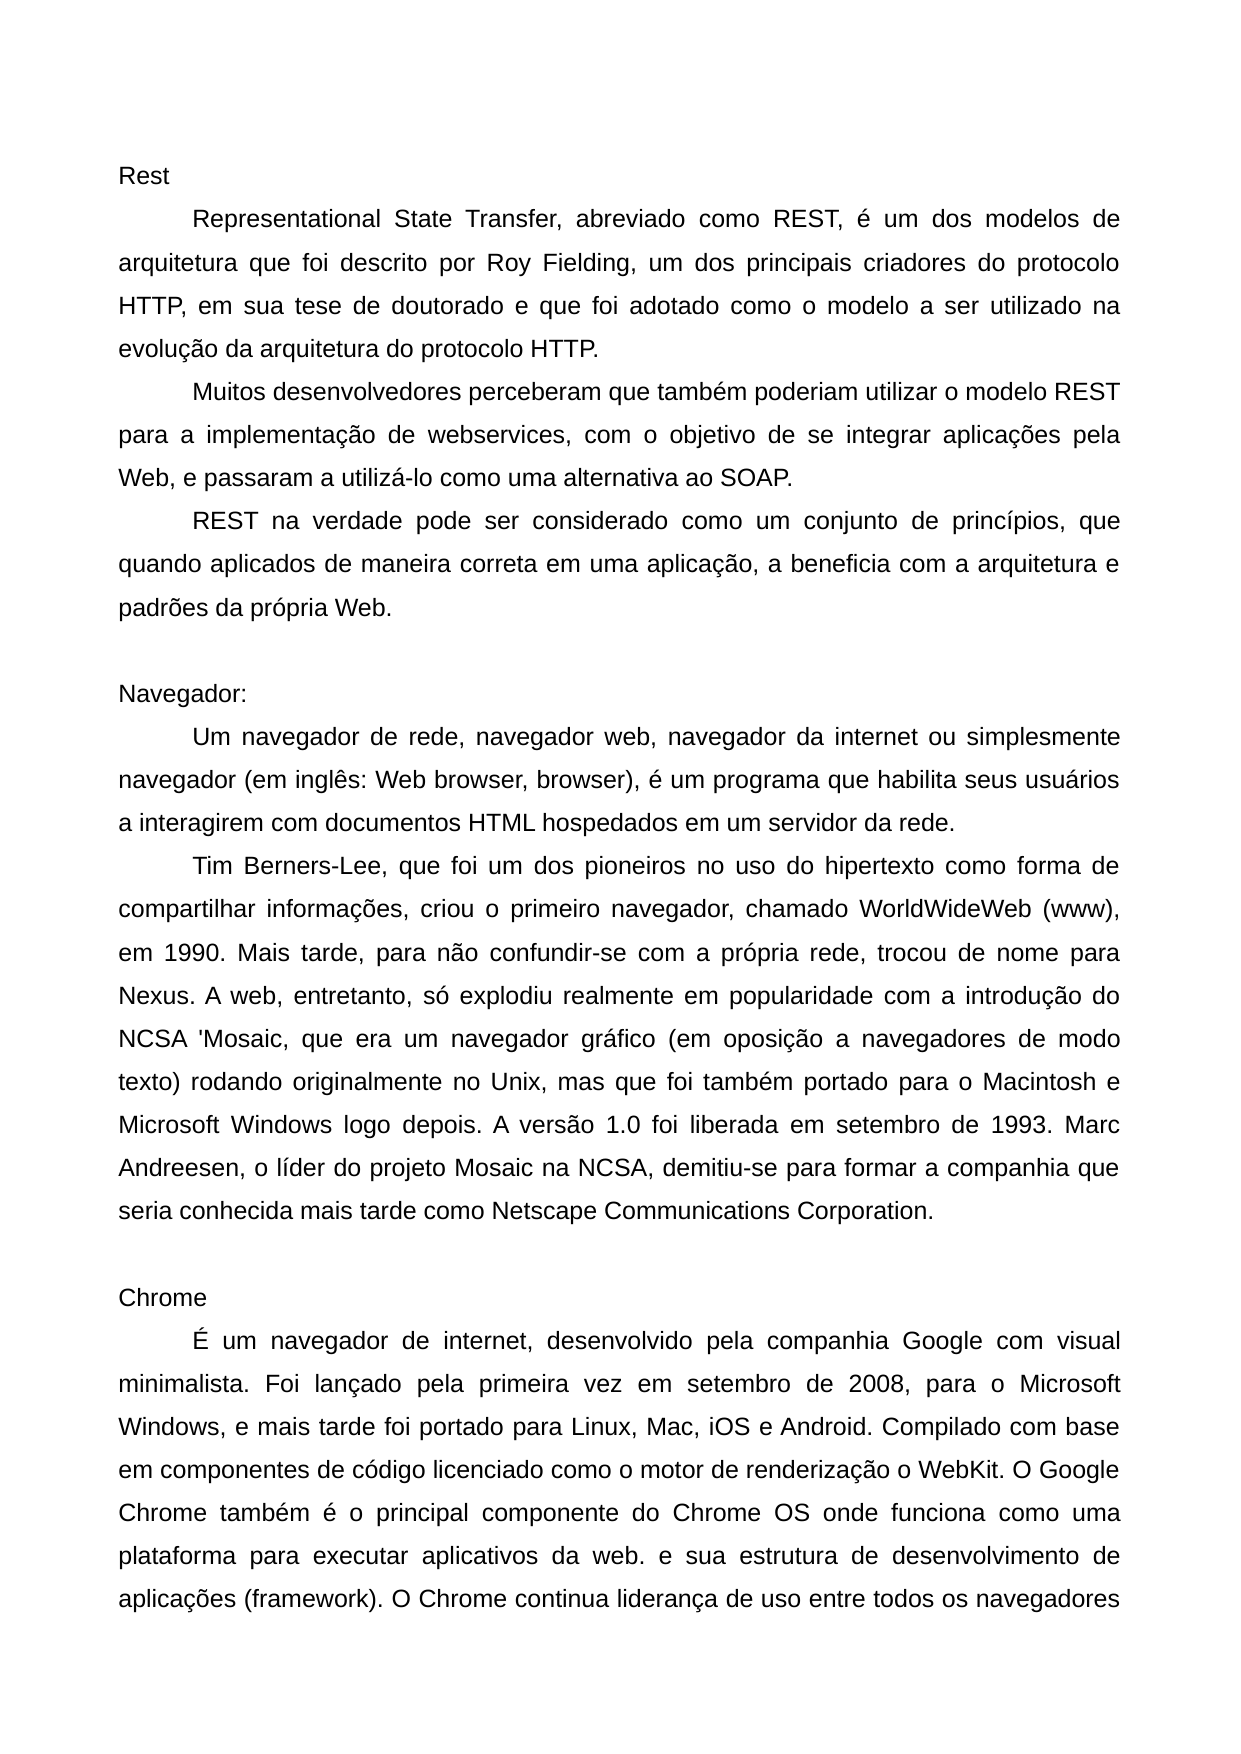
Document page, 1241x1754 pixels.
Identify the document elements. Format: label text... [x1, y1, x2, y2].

text É um navegador de internet, desenvolvido pela companhia Google com visual minimalista. Foi lançado pela primeira vez em setembro de 2008, para o Microsoft Windows, e mais tarde foi portado para Linux, Mac, iOS e Android. Compilado com base em componentes de código licenciado como o motor de renderização o WebKit. O Google Chrome também é o principal componente do Chrome OS onde funciona como uma plataforma para executar aplicativos da web. e sua estrutura de desenvolvimento de aplicações (framework). O Chrome continua liderança de uso entre todos os navegadores [118, 1326, 1122, 1613]
text Rest [118, 161, 1122, 190]
text Chrome [118, 1282, 1122, 1311]
text REST na verdade pode ser considerado como um conjunto de princípios, que quando aplicados de maneira correta em uma aplicação, a beneficia com a arquitetura e padrões da própria Web. [118, 506, 1122, 621]
text Um navegador de rede, navegador web, navegador da internet ou simplesmente navegador (em inglês: Web browser, browser), é um programa que habilita seus usuários a interagirem com documentos HTML hospedados em um servidor da rede. [118, 722, 1122, 837]
text Muitos desenvolvedores perceberam que também poderiam utilizar o modelo REST para a implementação de webservices, com o objetivo de se integrar aplicações pela Web, e passaram a utilizá-lo como uma alternativa ao SOAP. [118, 377, 1122, 492]
text Tim Berners-Lee, que foi um dos pioneiros no uso do hipertexto como forma de compartilhar informações, criou o primeiro navegador, chamado WorldWideWeb (www), em 1990. Mais tarde, para não confundir-se com a própria rede, trocou de nome para Nexus. A web, entretanto, só explodiu realmente em popularidade com a introdução do NCSA 'Mosaic, que era um navegador gráfico (em oposição a navegadores de modo texto) rodando originalmente no Unix, mas que foi também portado para o Macintosh e Microsoft Windows logo depois. A versão 1.0 foi liberada em setembro de 1993. Marc Andreesen, o líder do projeto Mosaic na NCSA, demitiu-se para formar a companhia que seria conhecida mais tarde como Netscape Communications Corporation. [118, 851, 1122, 1225]
text Representational State Transfer, abreviado como REST, é um dos modelos de arquitetura que foi descrito por Roy Fielding, um dos principais criadores do protocolo HTTP, em sua tese de doutorado e que foi adotado como o modelo a ser utilizado na evolução da arquitetura do protocolo HTTP. [118, 204, 1122, 362]
text Navegador: [118, 679, 1122, 707]
